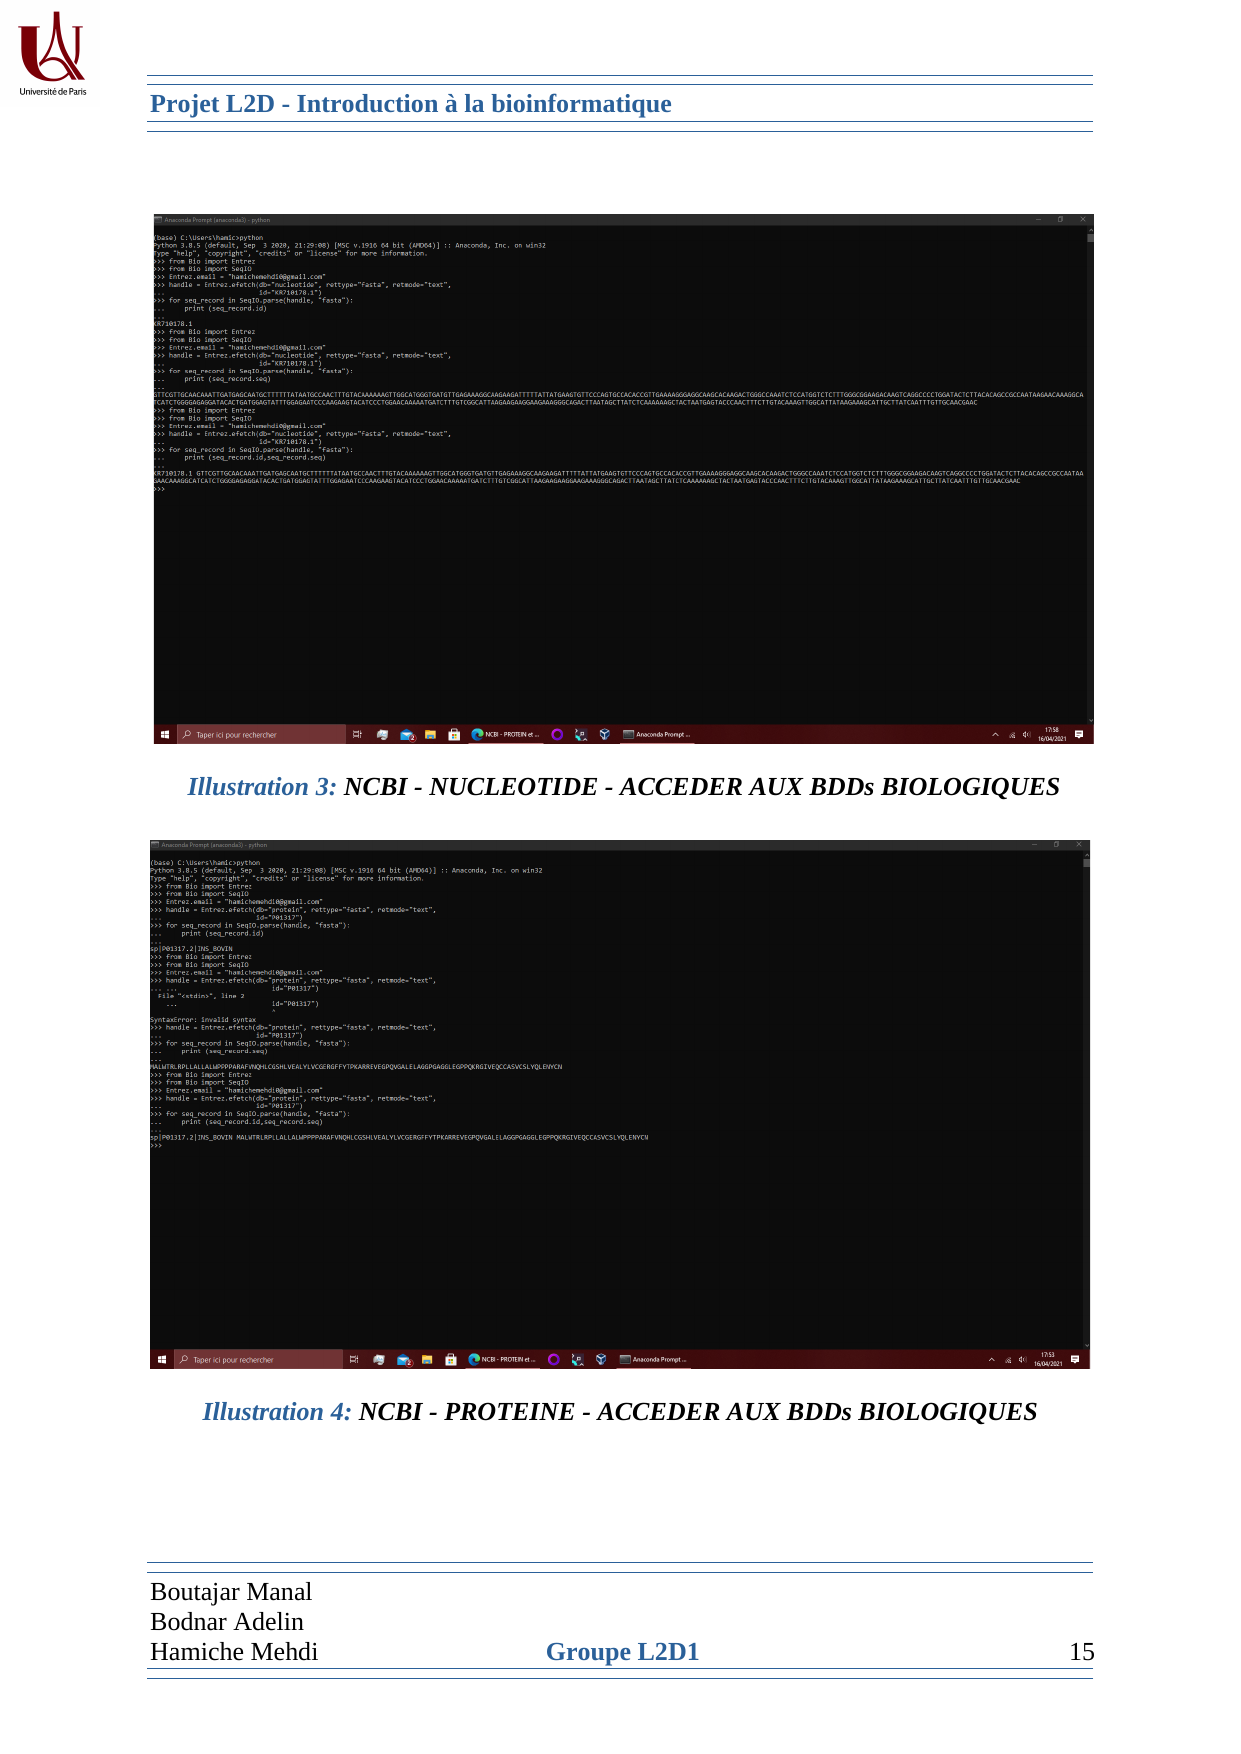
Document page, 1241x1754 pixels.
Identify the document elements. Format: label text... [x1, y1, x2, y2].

text Illustration 4: NCBI - PROTEINE - ACCEDER AUX BDDs BIOLOGIQUES [150, 1369, 1090, 1426]
picture [153, 214, 1094, 744]
picture [150, 840, 1091, 1369]
text Illustration 3: NCBI - NUCLEOTIDE - ACCEDER AUX BDDs BIOLOGIQUES [154, 744, 1094, 801]
picture [0, 0, 101, 107]
